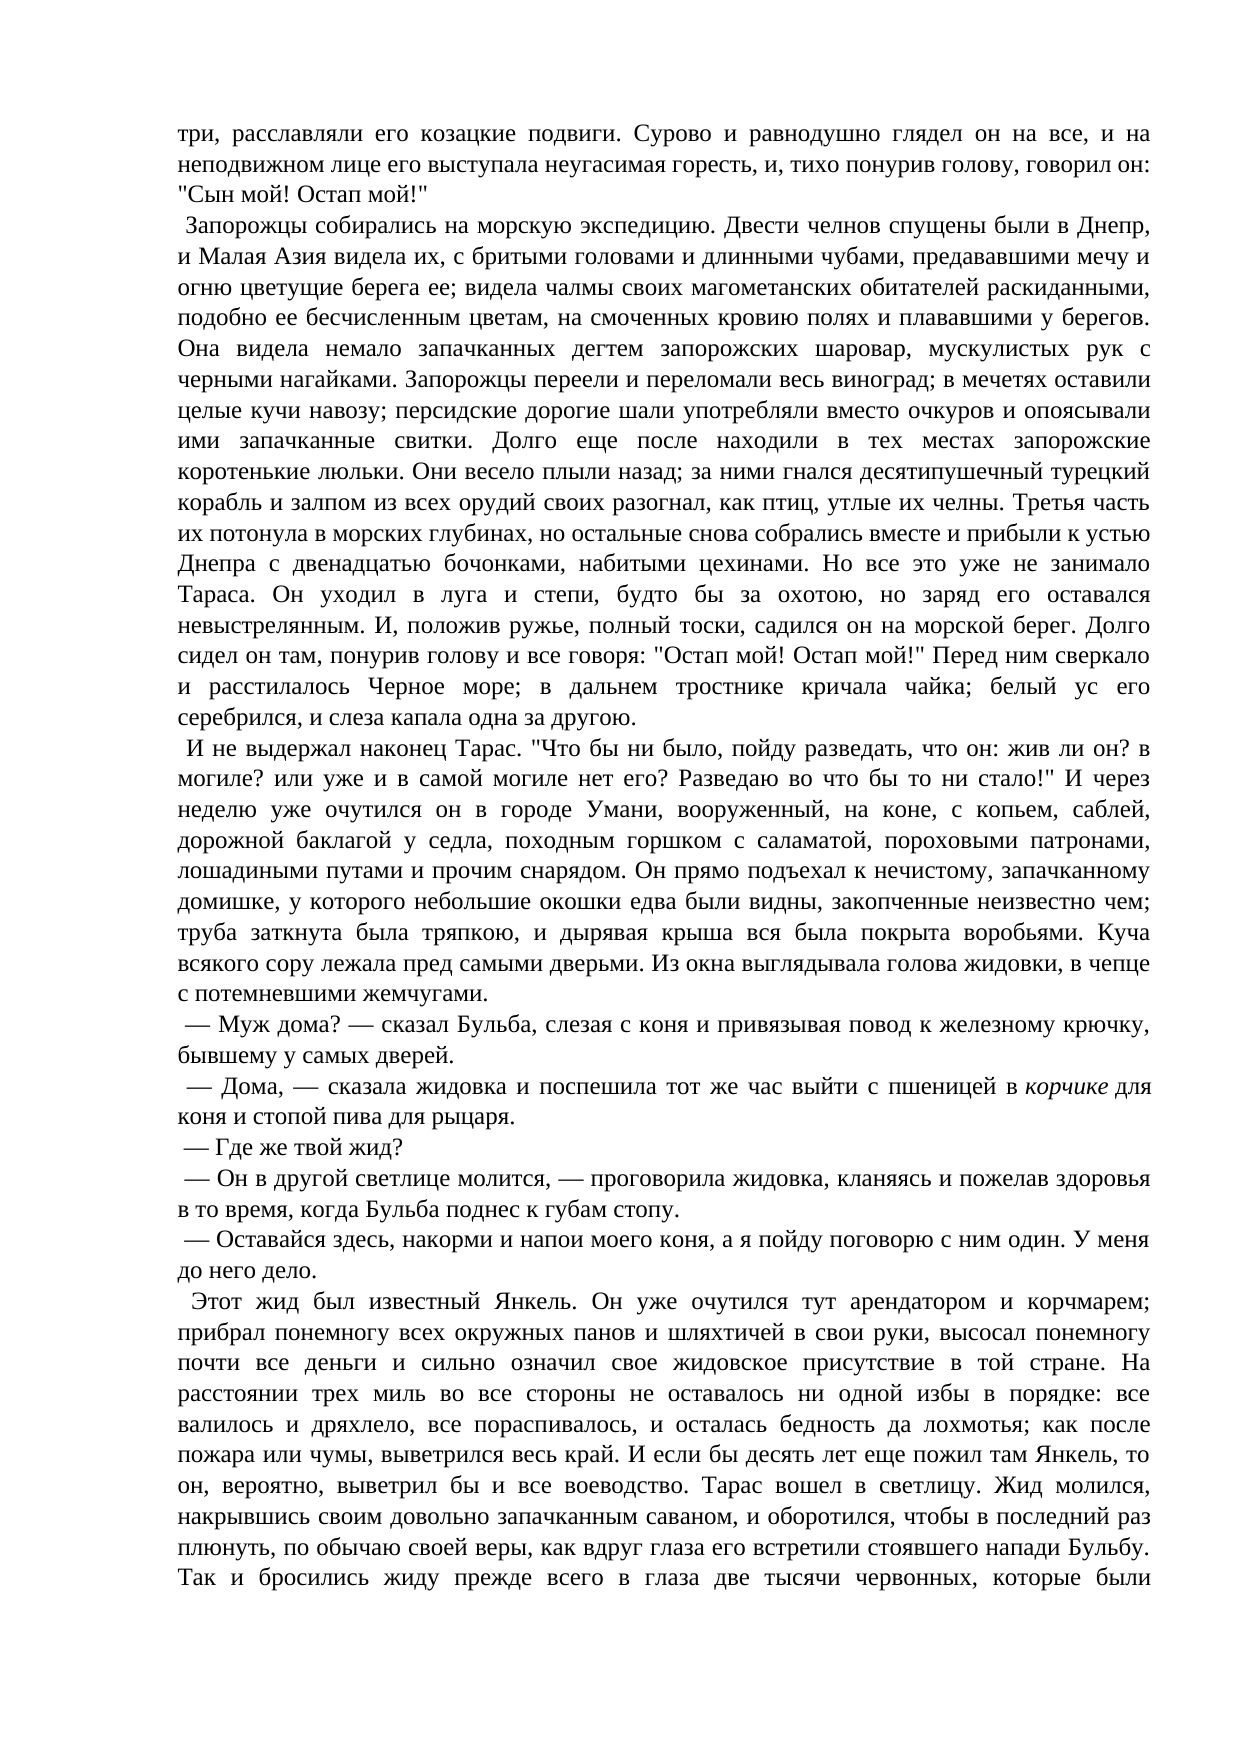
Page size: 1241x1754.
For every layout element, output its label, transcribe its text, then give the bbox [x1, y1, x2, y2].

text три, расславляли его козацкие подвиги. Сурово и равнодушно глядел он на все, и на неподвижном лице его выступала неугасимая горесть, и, тихо понурив голову, говорил он: "Сын мой! Остап мой!" [177, 118, 1152, 208]
text Запорожцы собирались на морскую экспедицию. Двести челнов спущены были в Днепр, и Малая Азия видела их, с бритыми головами и длинными чубами, предававшими мечу и огню цветущие берега ее; видела чалмы своих магометанских обитателей раскиданными, подобно ее бесчисленным цветам, на смоченных кровию полях и плававшими у берегов. Она видела немало запачканных дегтем запорожских шаровар, мускулистых рук с черными нагайками. Запорожцы переели и переломали весь виноград; в мечетях оставили целые кучи навозу; персидские дорогие шали употребляли вместо очкуров и опоясывали ими запачканные свитки. Долго еще после находили в тех местах запорожские коротенькие люльки. Они весело плыли назад; за ними гнался десятипушечный турецкий корабль и залпом из всех орудий своих разогнал, как птиц, утлые их челны. Третья часть их потонула в морских глубинах, но остальные снова собрались вместе и прибыли к устью Днепра с двенадцатью бочонками, набитыми цехинами. Но все это уже не занимало Тараса. Он уходил в луга и степи, будто бы за охотою, но заряд его оставался невыстрелянным. И, положив ружье, полный тоски, садился он на морской берег. Долго сидел он там, понурив голову и все говоря: "Остап мой! Остап мой!" Перед ним сверкало и расстилалось Черное море; в дальнем тростнике кричала чайка; белый ус его серебрился, и слеза капала одна за другою. [177, 210, 1152, 731]
text — Муж дома? — сказал Бульба, слезая с коня и привязывая повод к железному крючку, бывшему у самых дверей. [177, 1009, 1152, 1069]
text — Дома, — сказала жидовка и поспешила тот же час выйти с пшеницей в корчике для коня и стопой пива для рыцаря. [177, 1071, 1152, 1130]
text Этот жид был известный Янкель. Он уже очутился тут арендатором и корчмарем; прибрал понемногу всех окружных панов и шляхтичей в свои руки, высосал понемногу почти все деньги и сильно означил свое жидовское присутствие в той стране. На расстоянии трех миль во все стороны не оставалось ни одной избы в порядке: все валилось и дряхлело, все пораспивалось, и осталась бедность да лохмотья; как после пожара или чумы, выветрился весь край. И если бы десять лет еще пожил там Янкель, то он, вероятно, выветрил бы и все воеводство. Тарас вошел в светлицу. Жид молился, накрывшись своим довольно запачканным саваном, и оборотился, чтобы в последний раз плюнуть, по обычаю своей веры, как вдруг глаза его встретили стоявшего напади Бульбу. Так и бросились жиду прежде всего в глаза две тысячи червонных, которые были [177, 1286, 1152, 1591]
text — Оставайся здесь, накорми и напои моего коня, а я пойду поговорю с ним один. У меня до него дело. [177, 1224, 1152, 1284]
text И не выдержал наконец Тарас. "Что бы ни было, пойду разведать, что он: жив ли он? в могиле? или уже и в самой могиле нет его? Разведаю во что бы то ни стало!" И через неделю уже очутился он в городе Умани, вооруженный, на коне, с копьем, саблей, дорожной баклагой у седла, походным горшком с саламатой, пороховыми патронами, лошадиными путами и прочим снарядом. Он прямо подъехал к нечистому, запачканному домишке, у которого небольшие окошки едва были видны, закопченные неизвестно чем; труба заткнута была тряпкою, и дырявая крыша вся была покрыта воробьями. Куча всякого сору лежала пред самыми дверьми. Из окна выглядывала голова жидовки, в чепце с потемневшими жемчугами. [177, 733, 1152, 1007]
text — Он в другой светлице молится, — проговорила жидовка, кланяясь и пожелав здоровья в то время, когда Бульба поднес к губам стопу. [177, 1163, 1152, 1222]
text — Где же твой жид? [177, 1132, 1152, 1161]
